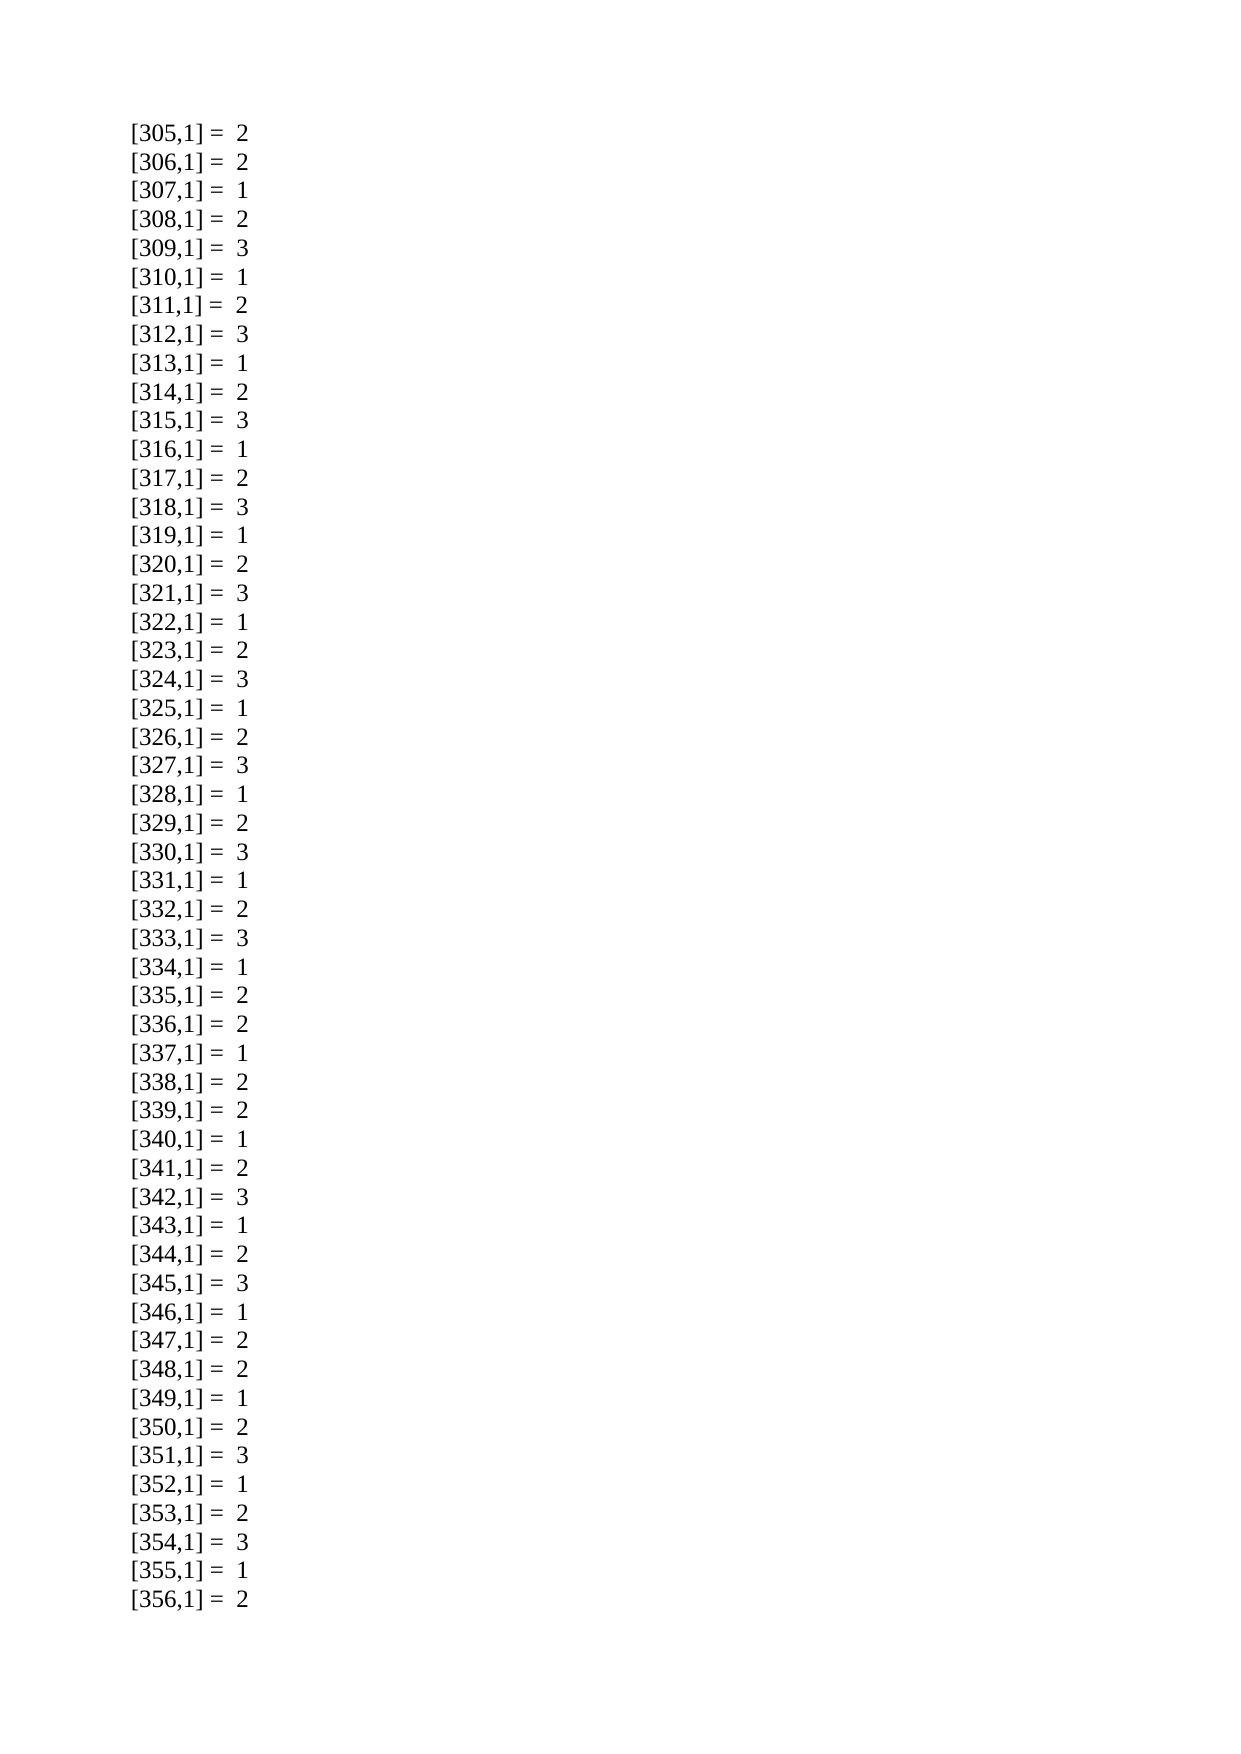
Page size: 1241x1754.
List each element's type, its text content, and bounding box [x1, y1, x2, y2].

text [310,1] = 1 [118, 262, 1122, 291]
text [333,1] = 3 [118, 923, 1122, 952]
text [337,1] = 1 [118, 1038, 1122, 1067]
text [349,1] = 1 [118, 1383, 1122, 1412]
text [335,1] = 2 [118, 981, 1122, 1009]
text [315,1] = 3 [118, 406, 1122, 434]
text [351,1] = 3 [118, 1441, 1122, 1469]
text [321,1] = 3 [118, 578, 1122, 607]
text [308,1] = 2 [118, 204, 1122, 233]
text [305,1] = 2 [118, 118, 1122, 147]
text [314,1] = 2 [118, 377, 1122, 406]
text [328,1] = 1 [118, 779, 1122, 808]
text [356,1] = 2 [118, 1584, 1122, 1613]
text [307,1] = 1 [118, 176, 1122, 204]
text [350,1] = 2 [118, 1412, 1122, 1441]
text [345,1] = 3 [118, 1268, 1122, 1297]
text [313,1] = 1 [118, 348, 1122, 377]
text [312,1] = 3 [118, 319, 1122, 348]
text [325,1] = 1 [118, 693, 1122, 722]
text [344,1] = 2 [118, 1239, 1122, 1268]
text [306,1] = 2 [118, 147, 1122, 176]
text [355,1] = 1 [118, 1556, 1122, 1584]
text [342,1] = 3 [118, 1182, 1122, 1211]
text [319,1] = 1 [118, 521, 1122, 549]
text [343,1] = 1 [118, 1211, 1122, 1239]
text [330,1] = 3 [118, 837, 1122, 866]
text [348,1] = 2 [118, 1354, 1122, 1383]
text [338,1] = 2 [118, 1067, 1122, 1096]
text [326,1] = 2 [118, 722, 1122, 751]
text [329,1] = 2 [118, 808, 1122, 837]
text [323,1] = 2 [118, 636, 1122, 664]
text [340,1] = 1 [118, 1124, 1122, 1153]
text [353,1] = 2 [118, 1498, 1122, 1527]
text [339,1] = 2 [118, 1096, 1122, 1124]
text [331,1] = 1 [118, 866, 1122, 894]
text [324,1] = 3 [118, 664, 1122, 693]
text [347,1] = 2 [118, 1326, 1122, 1354]
text [309,1] = 3 [118, 233, 1122, 262]
text [332,1] = 2 [118, 894, 1122, 923]
text [318,1] = 3 [118, 492, 1122, 521]
text [317,1] = 2 [118, 463, 1122, 492]
text [341,1] = 2 [118, 1153, 1122, 1182]
text [316,1] = 1 [118, 434, 1122, 463]
text [327,1] = 3 [118, 751, 1122, 779]
text [354,1] = 3 [118, 1527, 1122, 1556]
text [322,1] = 1 [118, 607, 1122, 636]
text [334,1] = 1 [118, 952, 1122, 981]
text [352,1] = 1 [118, 1469, 1122, 1498]
text [320,1] = 2 [118, 549, 1122, 578]
text [336,1] = 2 [118, 1009, 1122, 1038]
text [311,1] = 2 [118, 291, 1122, 319]
text [346,1] = 1 [118, 1297, 1122, 1326]
